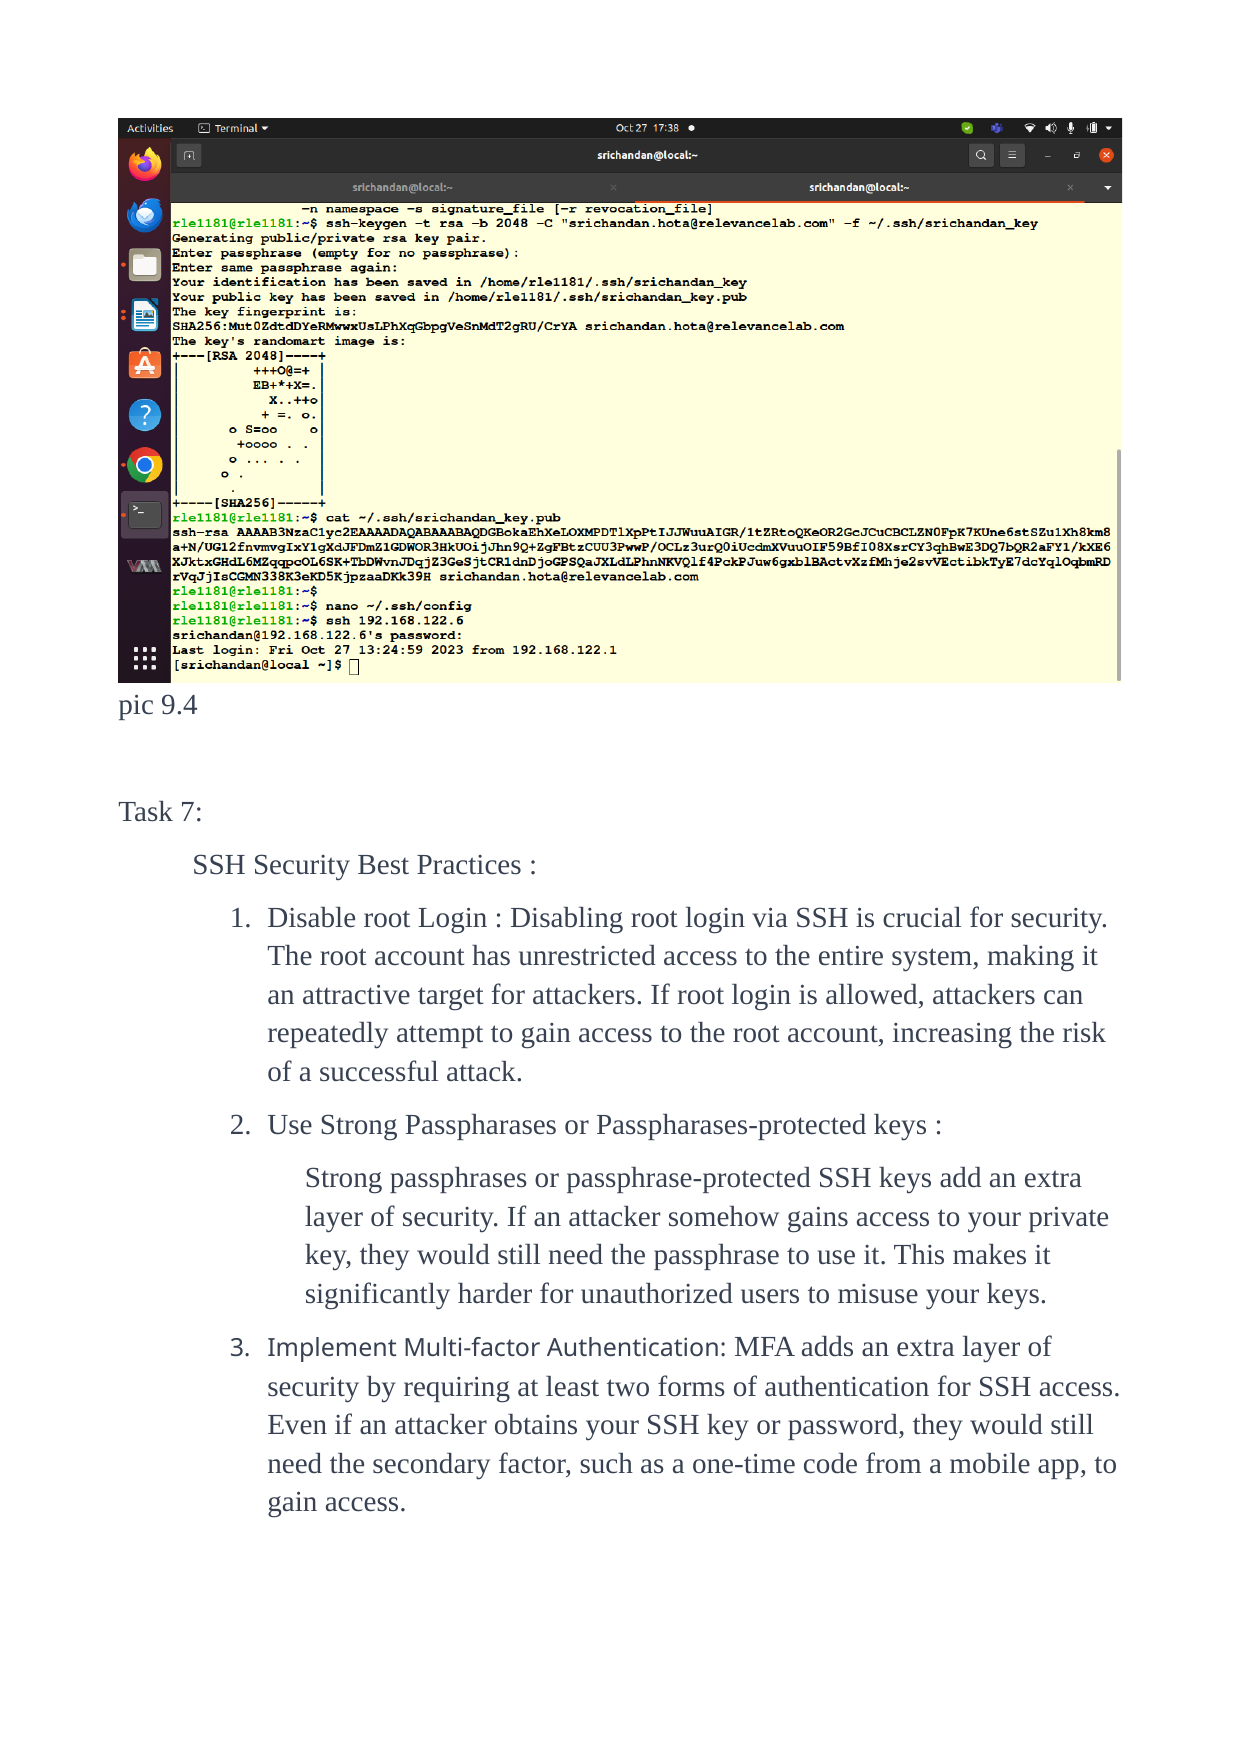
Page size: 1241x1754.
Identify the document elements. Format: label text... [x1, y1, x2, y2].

text SSH Security Best Practices : [118, 847, 1122, 880]
picture [118, 118, 1123, 683]
list Strong passphrases or passphrase-protected SSH keys add an extra layer of security. If an attacker somehow gains access to your private key, they would still need the passphrase to use it. This makes it significantly harder for unauthorized users to misuse your keys. [267, 1160, 1122, 1309]
list Implement Multi-factor Authentication: MFA adds an extra layer of security by requiring at least two forms of authentication for SSH access. Even if an attacker obtains your SSH key or password, they would still need the secondary factor, such as a one-time code from a mobile app, to gain access. [229, 1329, 1122, 1518]
list Disable root Login : Disabling root login via SSH is crucial for security. The root account has unrestricted access to the entire system, making it an attractive target for attackers. If root login is allowed, attackers can repeatedly attempt to gain access to the root account, increasing the risk of a successful attack. [229, 900, 1122, 1088]
text Task 7: [118, 794, 1122, 827]
text pic 9.4 [118, 683, 1122, 721]
list Use Strong Passpharases or Passpharases-protected keys : [229, 1107, 1122, 1141]
